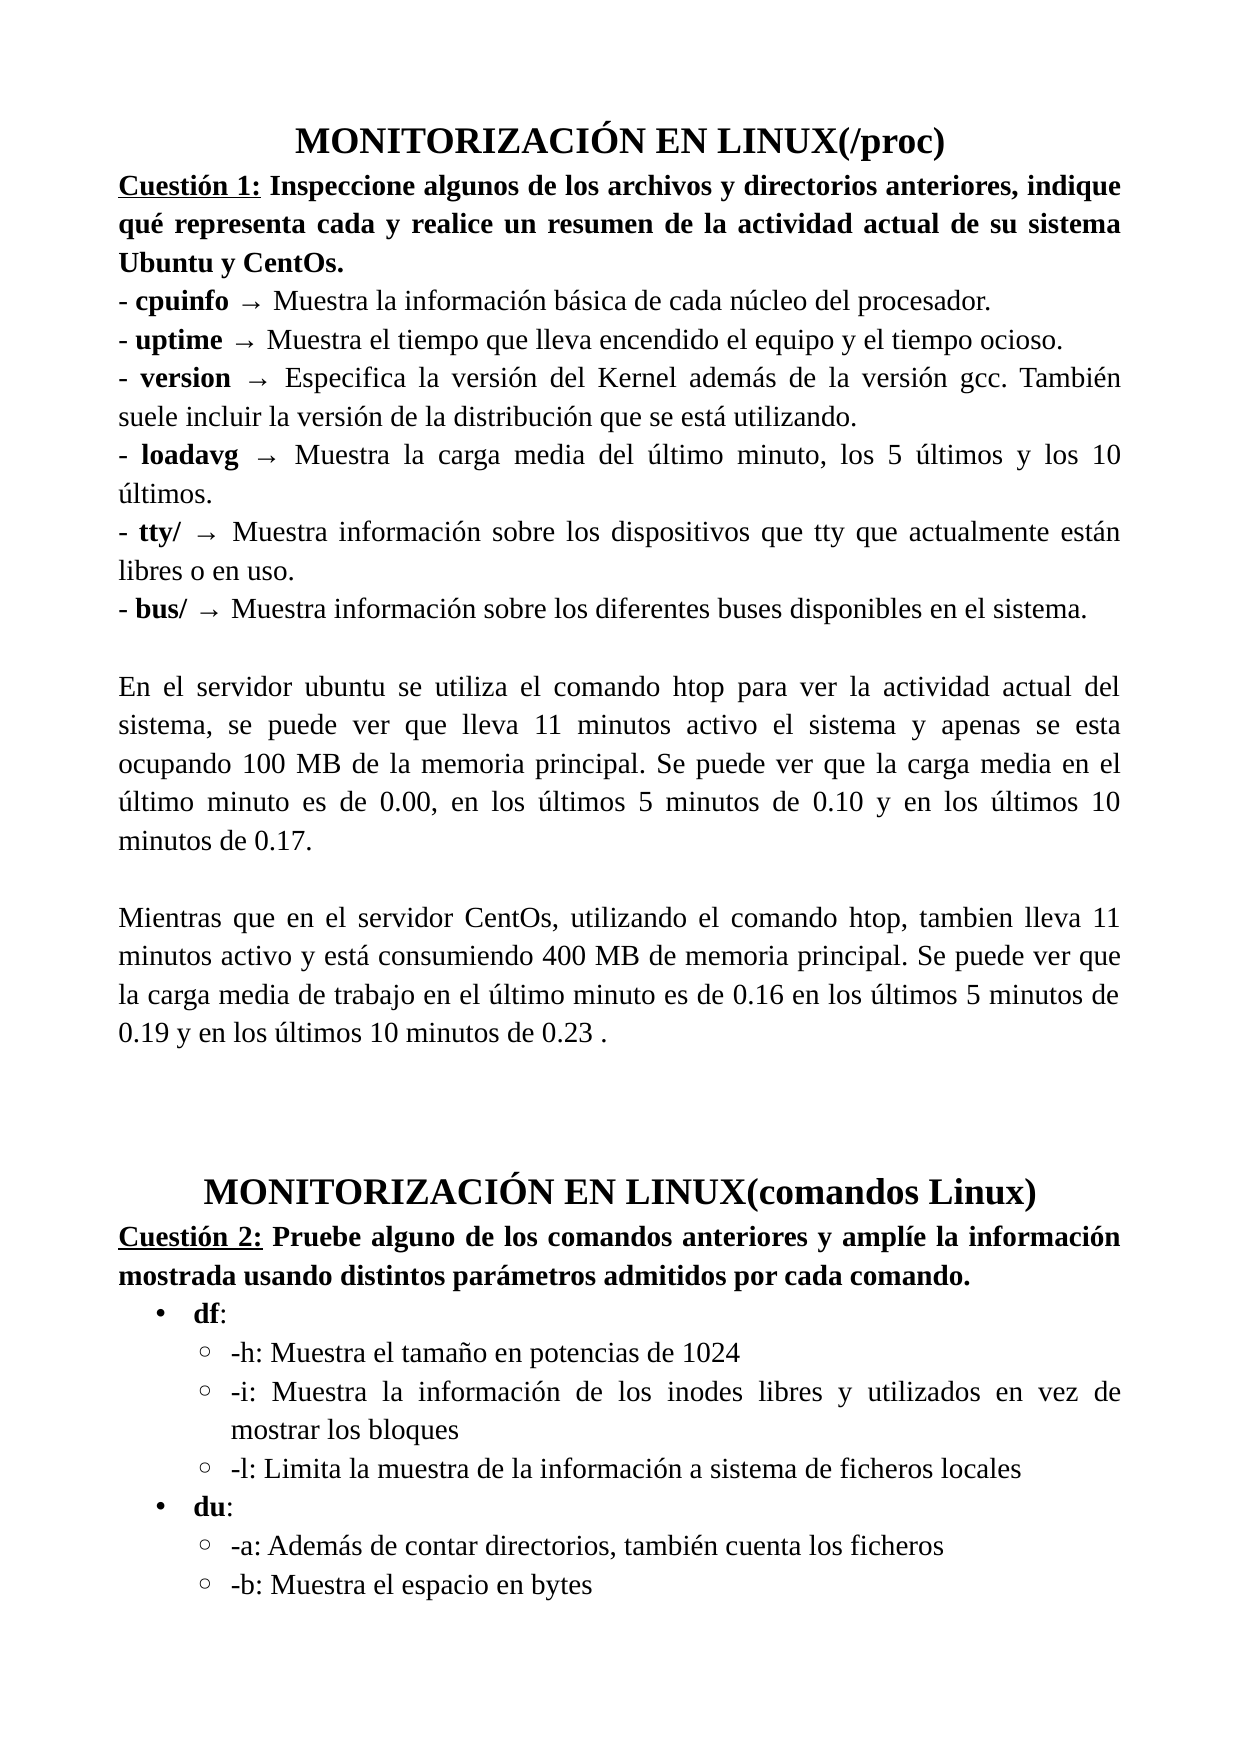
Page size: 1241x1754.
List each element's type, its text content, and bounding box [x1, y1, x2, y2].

text Cuestión 1: Inspeccione algunos de los archivos y directorios anteriores, indique qué representa cada y realice un resumen de la actividad actual de su sistema Ubuntu y CentOs. [118, 168, 1122, 278]
text - bus/ → Muestra información sobre los diferentes buses disponibles en el sistema. [118, 592, 1122, 625]
list du: [156, 1489, 1122, 1523]
list -h: Muestra el tamaño en potencias de 1024 [193, 1335, 1122, 1369]
text Mientras que en el servidor CentOs, utilizando el comando htop, tambien lleva 11 minutos activo y está consumiendo 400 MB de memoria principal. Se puede ver que la carga media de trabajo en el último minuto es de 0.16 en los últimos 5 minutos de 0.19 y en los últimos 10 minutos de 0.23 . [118, 900, 1122, 1049]
list df: [156, 1296, 1122, 1330]
text Cuestión 2: Pruebe alguno de los comandos anteriores y amplíe la información mostrada usando distintos parámetros admitidos por cada comando. [118, 1219, 1122, 1291]
text - uptime → Muestra el tiempo que lleva encendido el equipo y el tiempo ocioso. [118, 322, 1122, 355]
text - loadavg → Muestra la carga media del último minuto, los 5 últimos y los 10 últimos. [118, 437, 1122, 509]
text - cpuinfo → Muestra la información básica de cada núcleo del procesador. [118, 283, 1122, 317]
list -i: Muestra la información de los inodes libres y utilizados en vez de mostrar los bloques [193, 1374, 1122, 1446]
text - version → Especifica la versión del Kernel además de la versión gcc. También suele incluir la versión de la distribución que se está utilizando. [118, 360, 1122, 432]
text MONITORIZACIÓN EN LINUX(comandos Linux) [118, 1170, 1122, 1213]
list -b: Muestra el espacio en bytes [193, 1567, 1122, 1601]
list -a: Además de contar directorios, también cuenta los ficheros [193, 1528, 1122, 1562]
text MONITORIZACIÓN EN LINUX(/proc) [118, 118, 1122, 161]
text En el servidor ubuntu se utiliza el comando htop para ver la actividad actual del sistema, se puede ver que lleva 11 minutos activo el sistema y apenas se esta ocupando 100 MB de la memoria principal. Se puede ver que la carga media en el último minuto es de 0.00, en los últimos 5 minutos de 0.10 y en los últimos 10 minutos de 0.17. [118, 669, 1122, 856]
list -l: Limita la muestra de la información a sistema de ficheros locales [193, 1451, 1122, 1484]
text - tty/ → Muestra información sobre los dispositivos que tty que actualmente están libres o en uso. [118, 514, 1122, 587]
